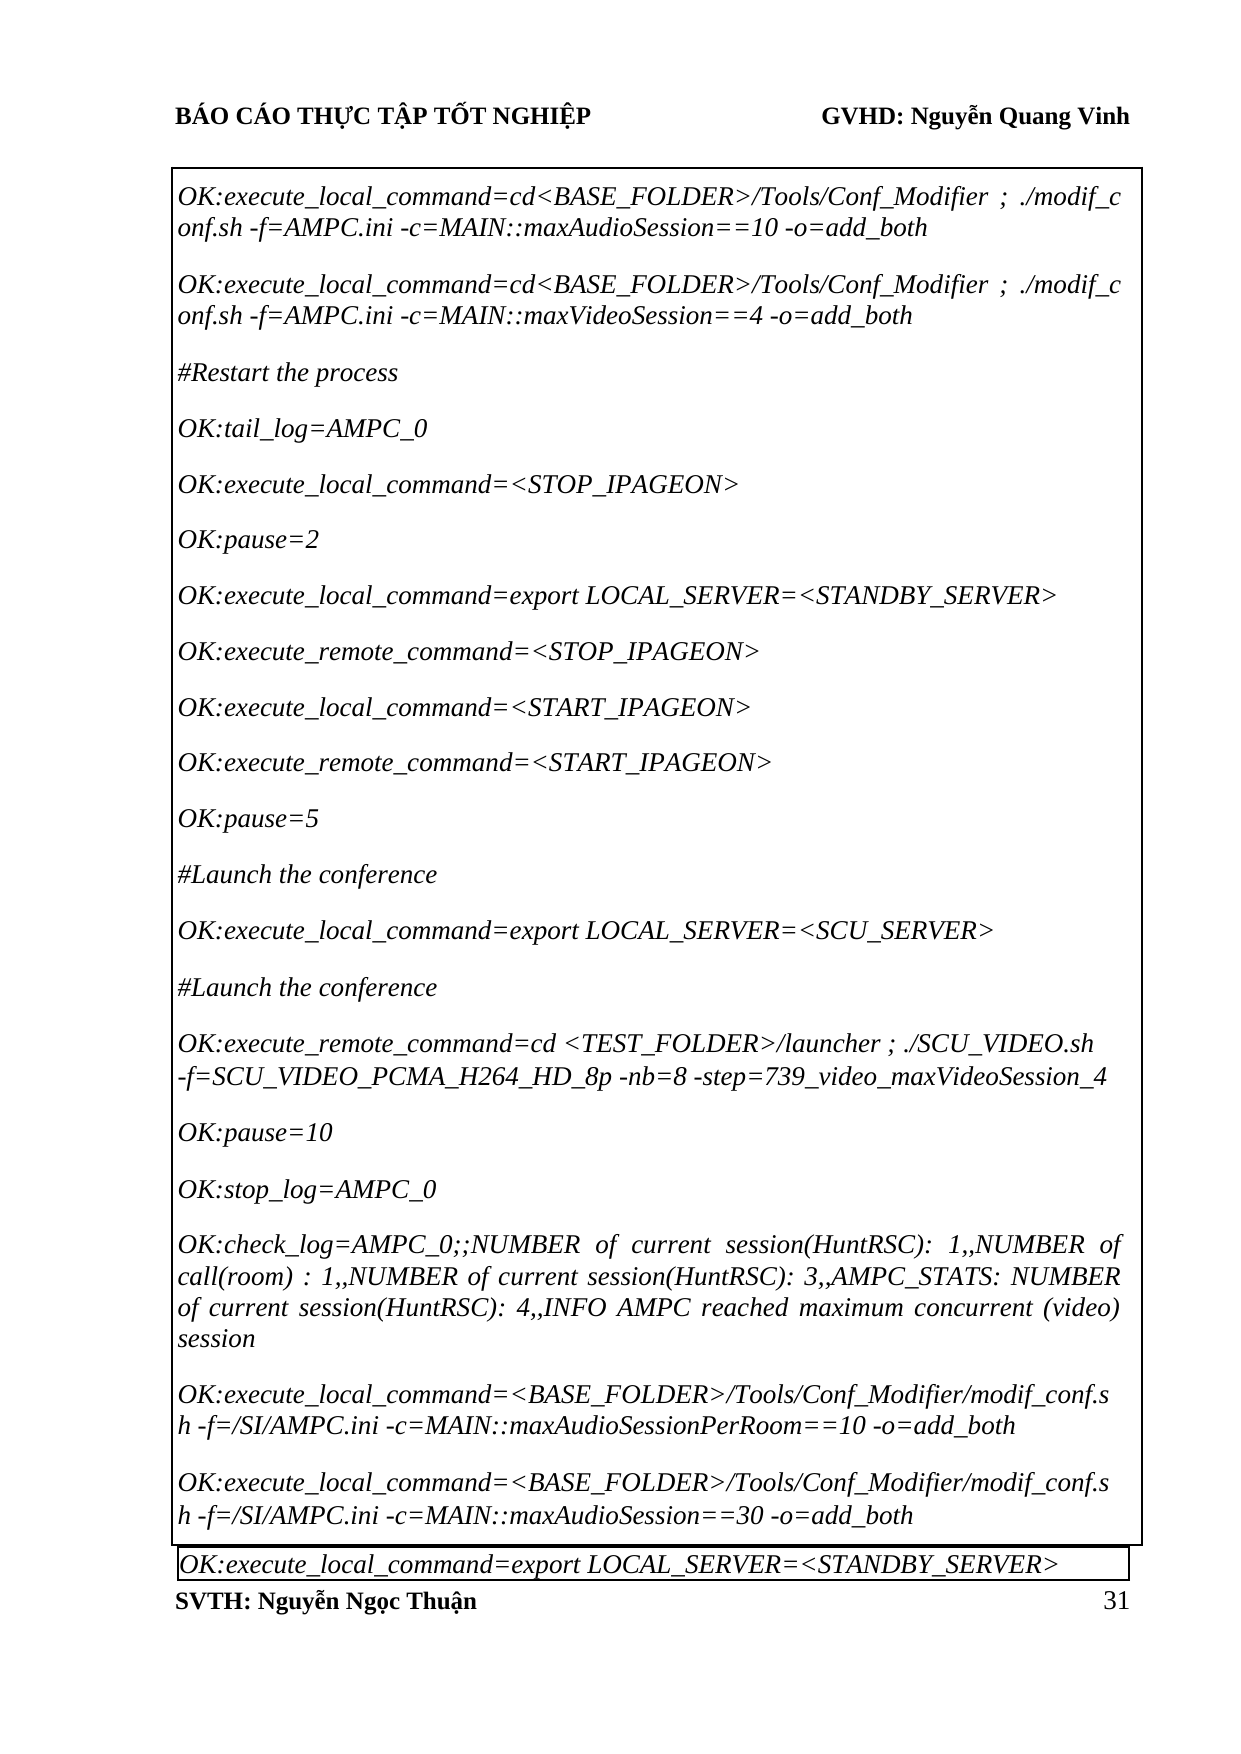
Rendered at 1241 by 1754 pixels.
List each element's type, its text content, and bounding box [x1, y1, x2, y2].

table_header OK:execute_local_command=cd<BASE_FOLDER>/Tools/Conf_Modifier ; ./modif_c onf.sh -f=AMPC.ini -c=MAIN::maxAudioSession==10 -o=add_both OK:execute_local_command=cd<BASE_FOLDER>/Tools/Conf_Modifier ; ./modif_c onf.sh -f=AMPC.ini -c=MAIN::maxVideoSession==4 -o=add_both #Restart the process OK:tail_log=AMPC_0 OK:execute_local_command=<STOP_IPAGEON> OK:pause=2 OK:execute_local_command=export LOCAL_SERVER=<STANDBY_SERVER> OK:execute_remote_command=<STOP_IPAGEON> OK:execute_local_command=<START_IPAGEON> OK:execute_remote_command=<START_IPAGEON> OK:pause=5 #Launch the conference OK:execute_local_command=export LOCAL_SERVER=<SCU_SERVER> #Launch the conference OK:execute_remote_command=cd <TEST_FOLDER>/launcher ; ./SCU_VIDEO.sh -f=SCU_VIDEO_PCMA_H264_HD_8p -nb=8 -step=739_video_maxVideoSession_4 OK:pause=10 OK:stop_log=AMPC_0 OK:check_log=AMPC_0;;NUMBER of current session(HuntRSC): 1,,NUMBER of call(room) : 1,,NUMBER of current session(HuntRSC): 3,,AMPC_STATS: NUMBER of current session(HuntRSC): 4,,INFO AMPC reached maximum concurrent (video) session OK:execute_local_command=<BASE_FOLDER>/Tools/Conf_Modifier/modif_conf.s h -f=/SI/AMPC.ini -c=MAIN::maxAudioSessionPerRoom==10 -o=add_both OK:execute_local_command=<BASE_FOLDER>/Tools/Conf_Modifier/modif_conf.s h -f=/SI/AMPC.ini -c=MAIN::maxAudioSession==30 -o=add_both [173, 169, 1141, 1544]
text OK:execute_local_command=export LOCAL_SERVER=<STANDBY_SERVER> [179, 1548, 1128, 1579]
